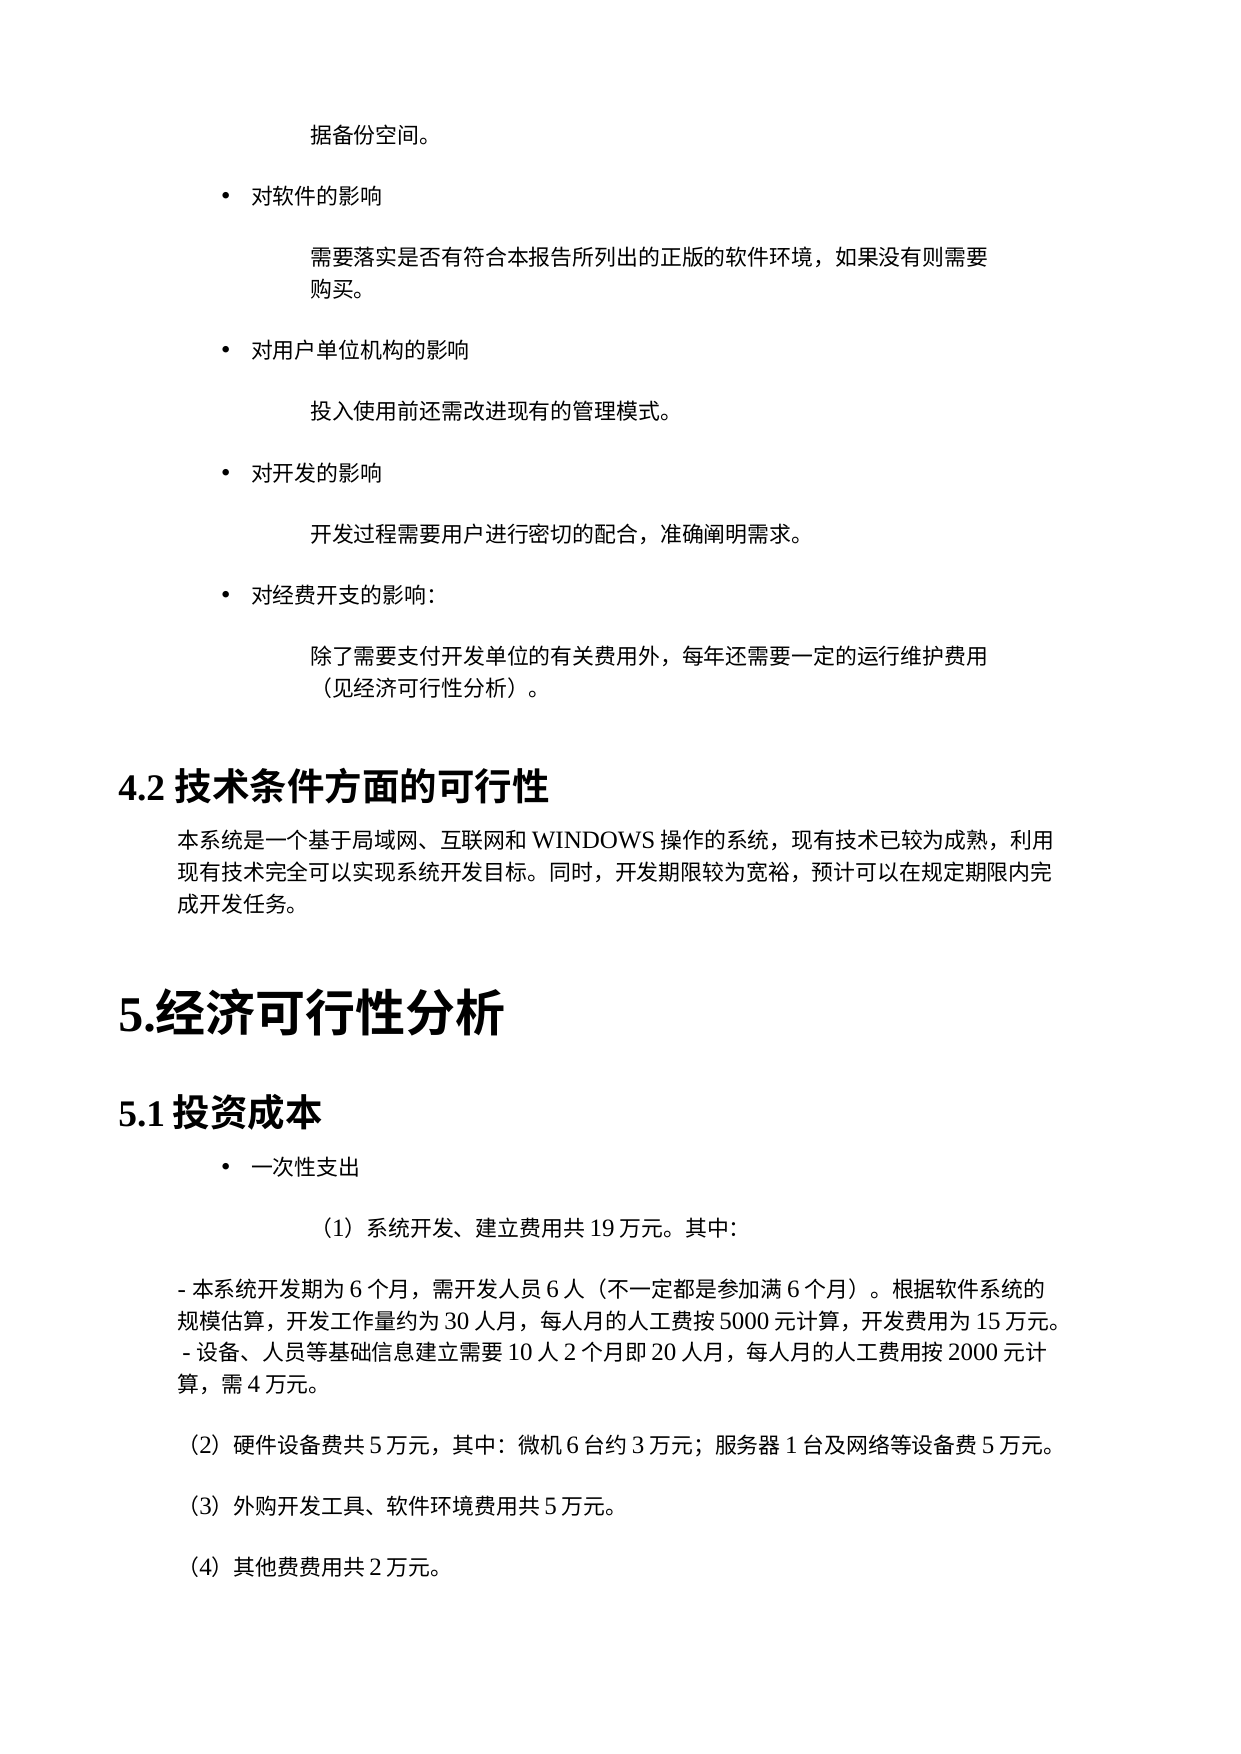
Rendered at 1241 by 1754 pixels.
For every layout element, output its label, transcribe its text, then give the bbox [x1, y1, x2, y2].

list 对开发的影响 [221, 456, 1063, 487]
list 开发过程需要用户进行密切的配合，准确阐明需求。 [280, 517, 1004, 548]
subtitle 4.2 技术条件方面的可行性 [118, 757, 1122, 811]
text - 本系统开发期为6个月，需开发人员6人（不一定都是参加满6个月）。根据软件系统的规模估算，开发工作量约为30人月，每人月的人工费按5000元计算，开发费用为15万元。 - 设备、人员等基础信息建立需要10人2个月即20人月，每人月的人工费用按2000元计算，需4万元。 [177, 1272, 1063, 1399]
text （3）外购开发工具、软件环境费用共5万元。 [177, 1489, 1063, 1521]
text 本系统是一个基于局域网、互联网和WINDOWS操作的系统，现有技术已较为成熟，利用现有技术完全可以实现系统开发目标。同时，开发期限较为宽裕，预计可以在规定期限内完成开发任务。 [177, 823, 1063, 918]
list 对经费开支的影响： [221, 578, 1063, 609]
list 对软件的影响 [221, 179, 1063, 211]
list 一次性支出 [221, 1150, 1063, 1181]
text （4）其他费费用共2万元。 [177, 1550, 1063, 1582]
text （2）硬件设备费共5万元，其中：微机6台约3万元；服务器1台及网络等设备费5万元。 [177, 1428, 1063, 1460]
list 投入使用前还需改进现有的管理模式。 [280, 394, 1004, 426]
list 需要落实是否有符合本报告所列出的正版的软件环境，如果没有则需要购买。 [280, 240, 1004, 304]
subtitle 5.1投资成本 [118, 1083, 1122, 1137]
list 除了需要支付开发单位的有关费用外，每年还需要一定的运行维护费用（见经济可行性分析）。 [280, 639, 1004, 702]
list 据备份空间。 [280, 118, 1004, 150]
list 对用户单位机构的影响 [221, 333, 1063, 365]
list （1）系统开发、建立费用共19万元。其中： [280, 1211, 1004, 1242]
subtitle 5.经济可行性分析 [118, 973, 1122, 1045]
